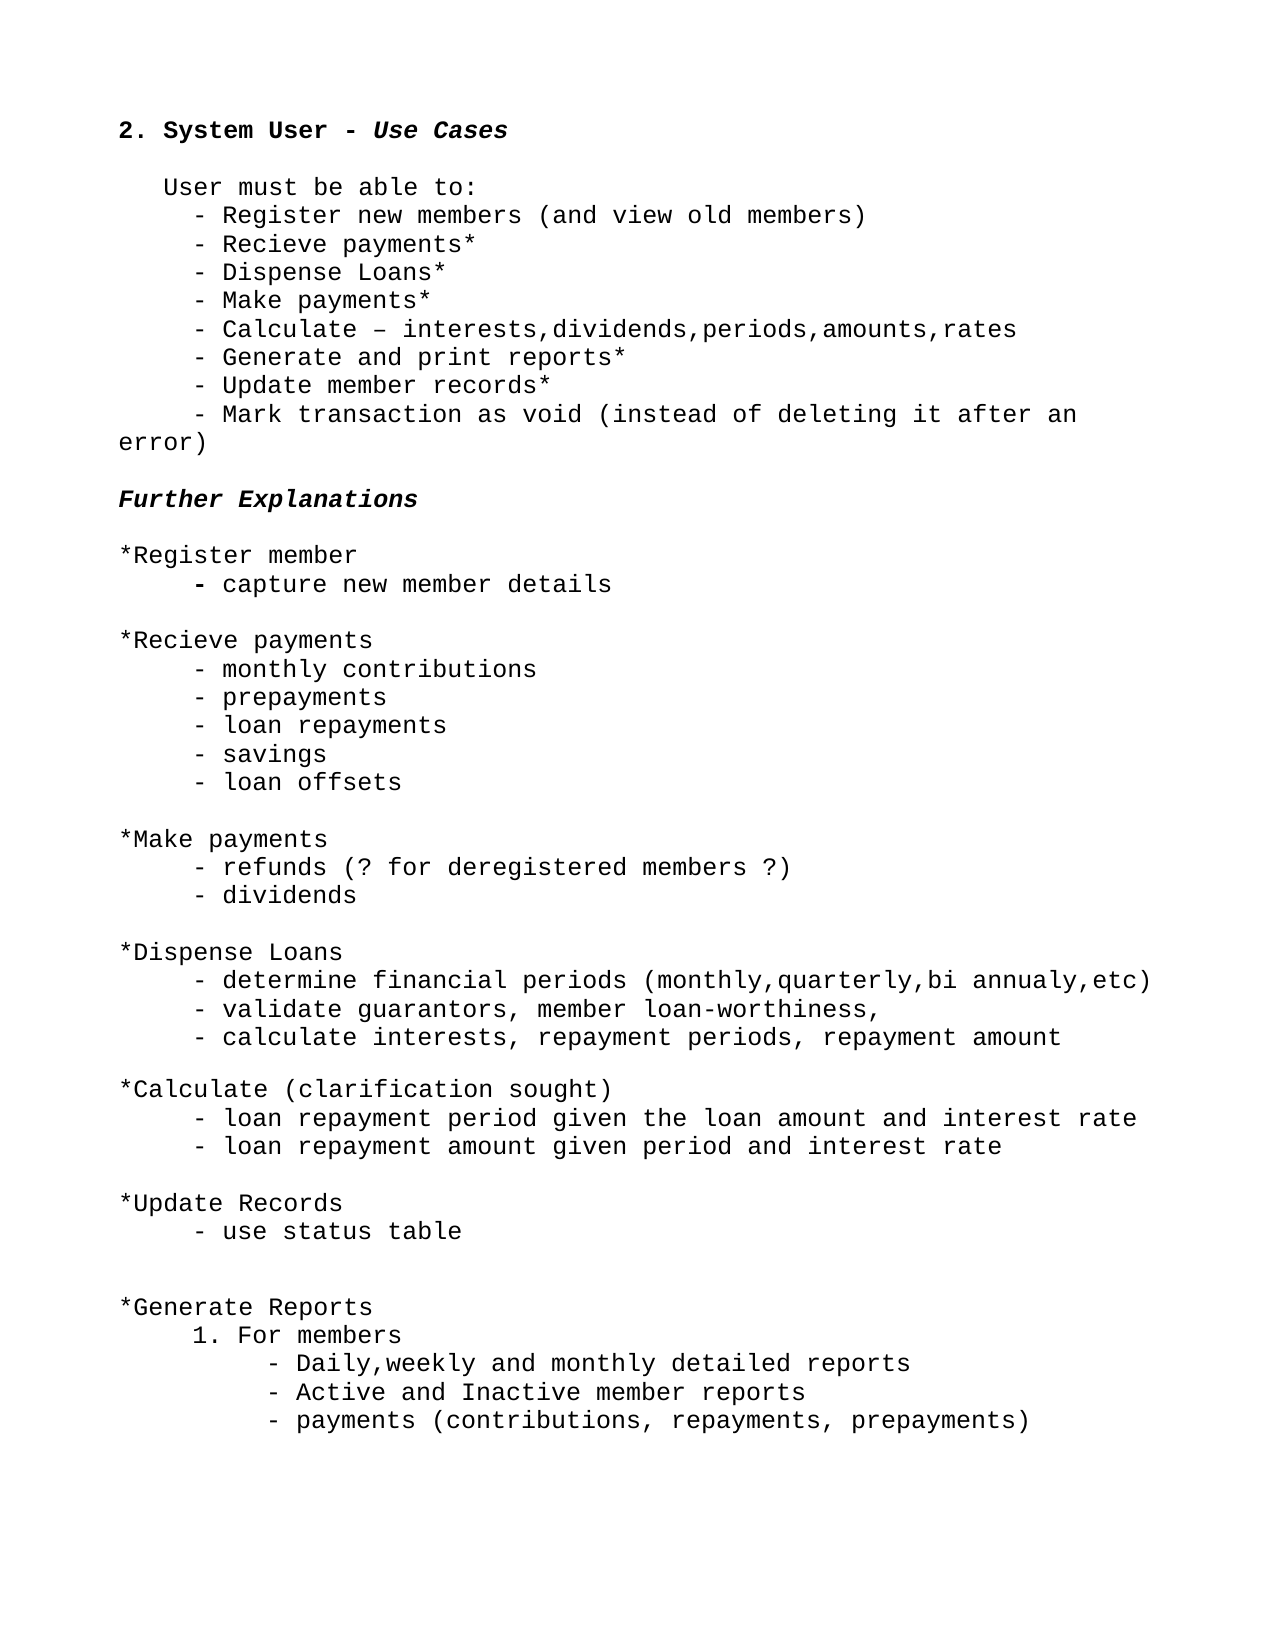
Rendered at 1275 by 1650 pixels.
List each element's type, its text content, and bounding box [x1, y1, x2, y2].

text - prepayments [118, 685, 1157, 713]
text - Dispense Loans* [118, 260, 1157, 288]
text - savings [118, 741, 1157, 770]
text - Generate and print reports* [118, 345, 1157, 373]
text - calculate interests, repayment periods, repayment amount [118, 1025, 1157, 1053]
text - dividends [118, 883, 1157, 911]
text *Update Records [118, 1190, 1157, 1218]
text - Mark transaction as void (instead of deleting it after an error) [118, 401, 1157, 458]
text *Recieve payments [118, 628, 1157, 656]
text - capture new member details [118, 571, 1157, 600]
text - loan offsets [118, 770, 1157, 798]
text - Daily,weekly and monthly detailed reports [118, 1351, 1157, 1379]
text - Active and Inactive member reports [118, 1379, 1157, 1407]
text 1. For members [118, 1322, 1157, 1351]
text 2. System User - Use Cases [118, 118, 1157, 146]
text *Make payments [118, 826, 1157, 855]
text - validate guarantors, member loan-worthiness, [118, 996, 1157, 1025]
text - determine financial periods (monthly,quarterly,bi annualy,etc) [118, 968, 1157, 996]
text - payments (contributions, repayments, prepayments) [118, 1407, 1157, 1436]
text *Register member [118, 543, 1157, 571]
text Further Explanations [118, 486, 1157, 515]
text - Calculate – interests,dividends,periods,amounts,rates [118, 316, 1157, 345]
text - monthly contributions [118, 656, 1157, 685]
text *Dispense Loans [118, 940, 1157, 968]
text *Calculate (clarification sought) [118, 1077, 1157, 1105]
text - Recieve payments* [118, 231, 1157, 260]
text - Make payments* [118, 288, 1157, 316]
text - Update member records* [118, 373, 1157, 401]
text - loan repayments [118, 713, 1157, 741]
text User must be able to: [118, 175, 1157, 203]
text - loan repayment amount given period and interest rate [118, 1133, 1157, 1162]
text *Generate Reports [118, 1294, 1157, 1322]
text - refunds (? for deregistered members ?) [118, 855, 1157, 883]
text - Register new members (and view old members) [118, 203, 1157, 231]
text - loan repayment period given the loan amount and interest rate [118, 1105, 1157, 1133]
text - use status table [118, 1218, 1157, 1247]
